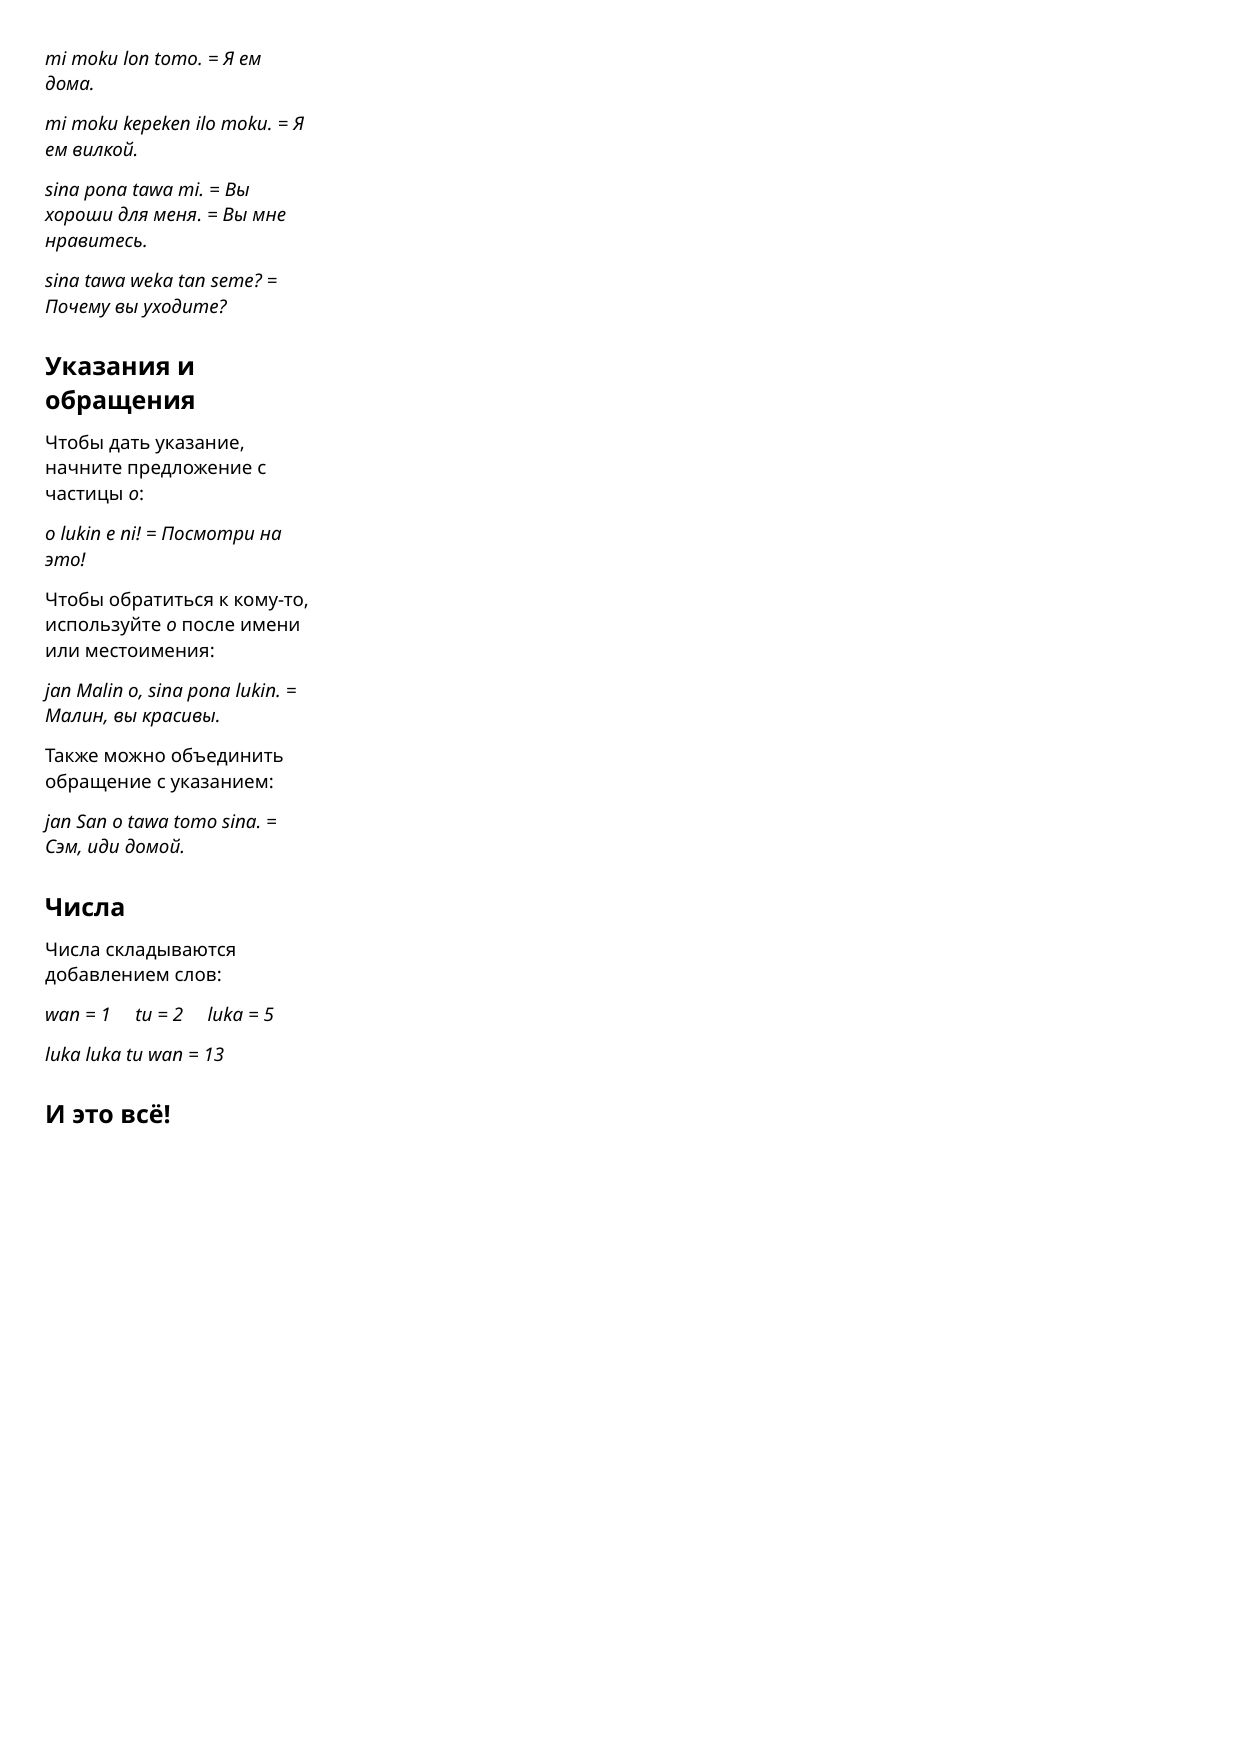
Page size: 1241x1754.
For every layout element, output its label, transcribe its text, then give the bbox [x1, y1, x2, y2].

text mi moku lon tomo. = Я ем дома. [45, 45, 310, 96]
text o lukin e ni! = Посмотри на это! [45, 520, 310, 571]
text luka luka tu wan = 13 [45, 1042, 310, 1067]
subtitle Указания и обращения [45, 348, 310, 416]
text wan = 1 tu = 2 luka = 5 [45, 1002, 310, 1027]
text Числа складываются добавлением слов: [45, 936, 310, 987]
text Также можно объединить обращение с указанием: [45, 743, 310, 794]
text Чтобы дать указание, начните предложение с частицы o: [45, 429, 310, 506]
text jan San o tawa tomo sina. = Сэм, иди домой. [45, 808, 310, 859]
text mi moku kepeken ilo moku. = Я ем вилкой. [45, 111, 310, 162]
subtitle И это всё! [45, 1097, 310, 1131]
text jan Malin o, sina pona lukin. = Малин, вы красивы. [45, 677, 310, 728]
text sina tawa weka tan seme? = Почему вы уходите? [45, 267, 310, 318]
text Чтобы обратиться к кому-то, используйте o после имени или местоимения: [45, 586, 310, 662]
subtitle Числа [45, 889, 310, 923]
text sina pona tawa mi. = Вы хороши для меня. = Вы мне нравитесь. [45, 176, 310, 253]
